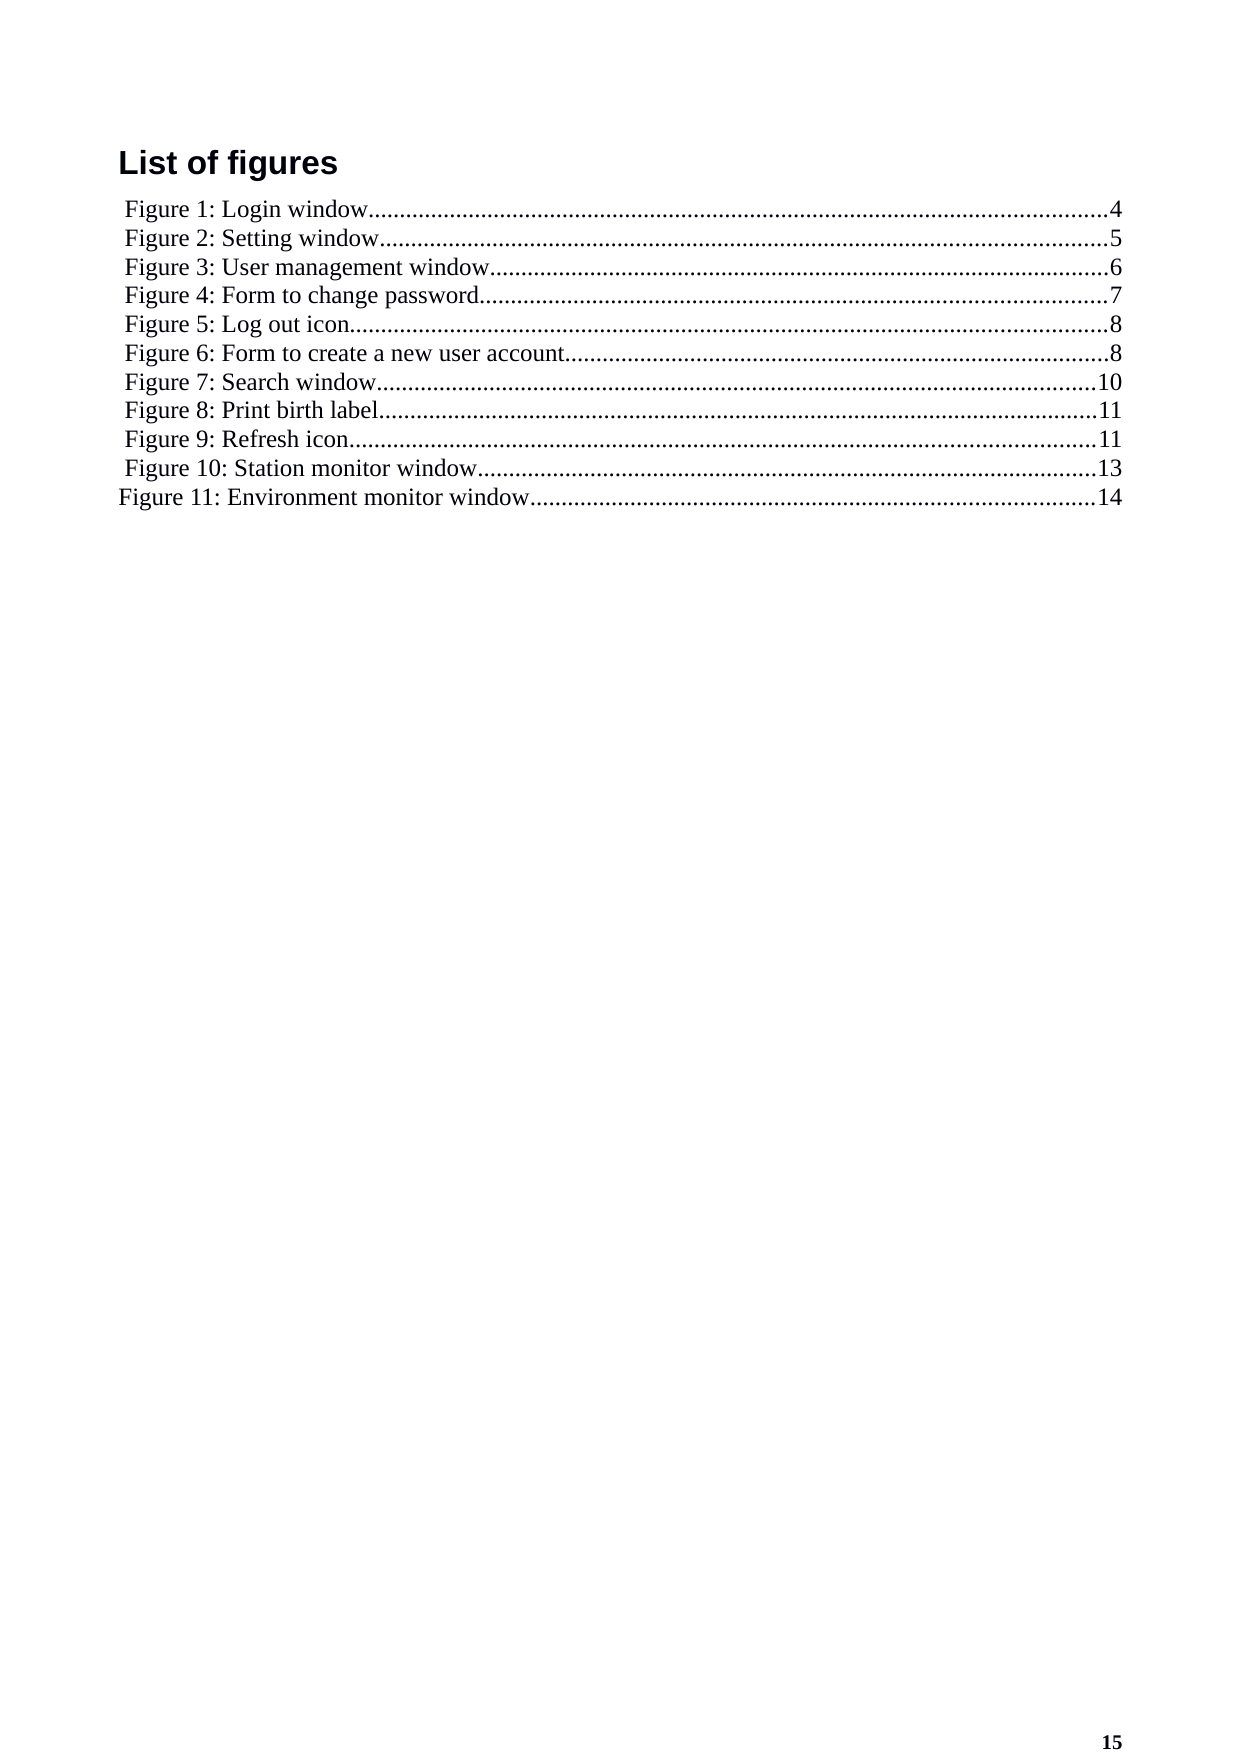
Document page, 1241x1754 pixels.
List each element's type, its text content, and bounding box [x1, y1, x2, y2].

text Figure 7: Search window 10 [118, 367, 1122, 395]
text Figure 5: Log out icon 8 [118, 309, 1122, 338]
text Figure 11: Environment monitor window 14 [118, 482, 1122, 510]
text Figure 2: Setting window 5 [118, 223, 1122, 252]
text Figure 9: Refresh icon 11 [118, 424, 1122, 453]
text Figure 4: Form to change password 7 [118, 280, 1122, 309]
text Figure 3: User management window 6 [118, 252, 1122, 280]
subtitle List of figures [118, 143, 1122, 182]
text Figure 1: Login window 4 [118, 194, 1122, 223]
text Figure 6: Form to create a new user account 8 [118, 338, 1122, 367]
text Figure 8: Print birth label 11 [118, 395, 1122, 424]
text Figure 10: Station monitor window 13 [118, 453, 1122, 482]
